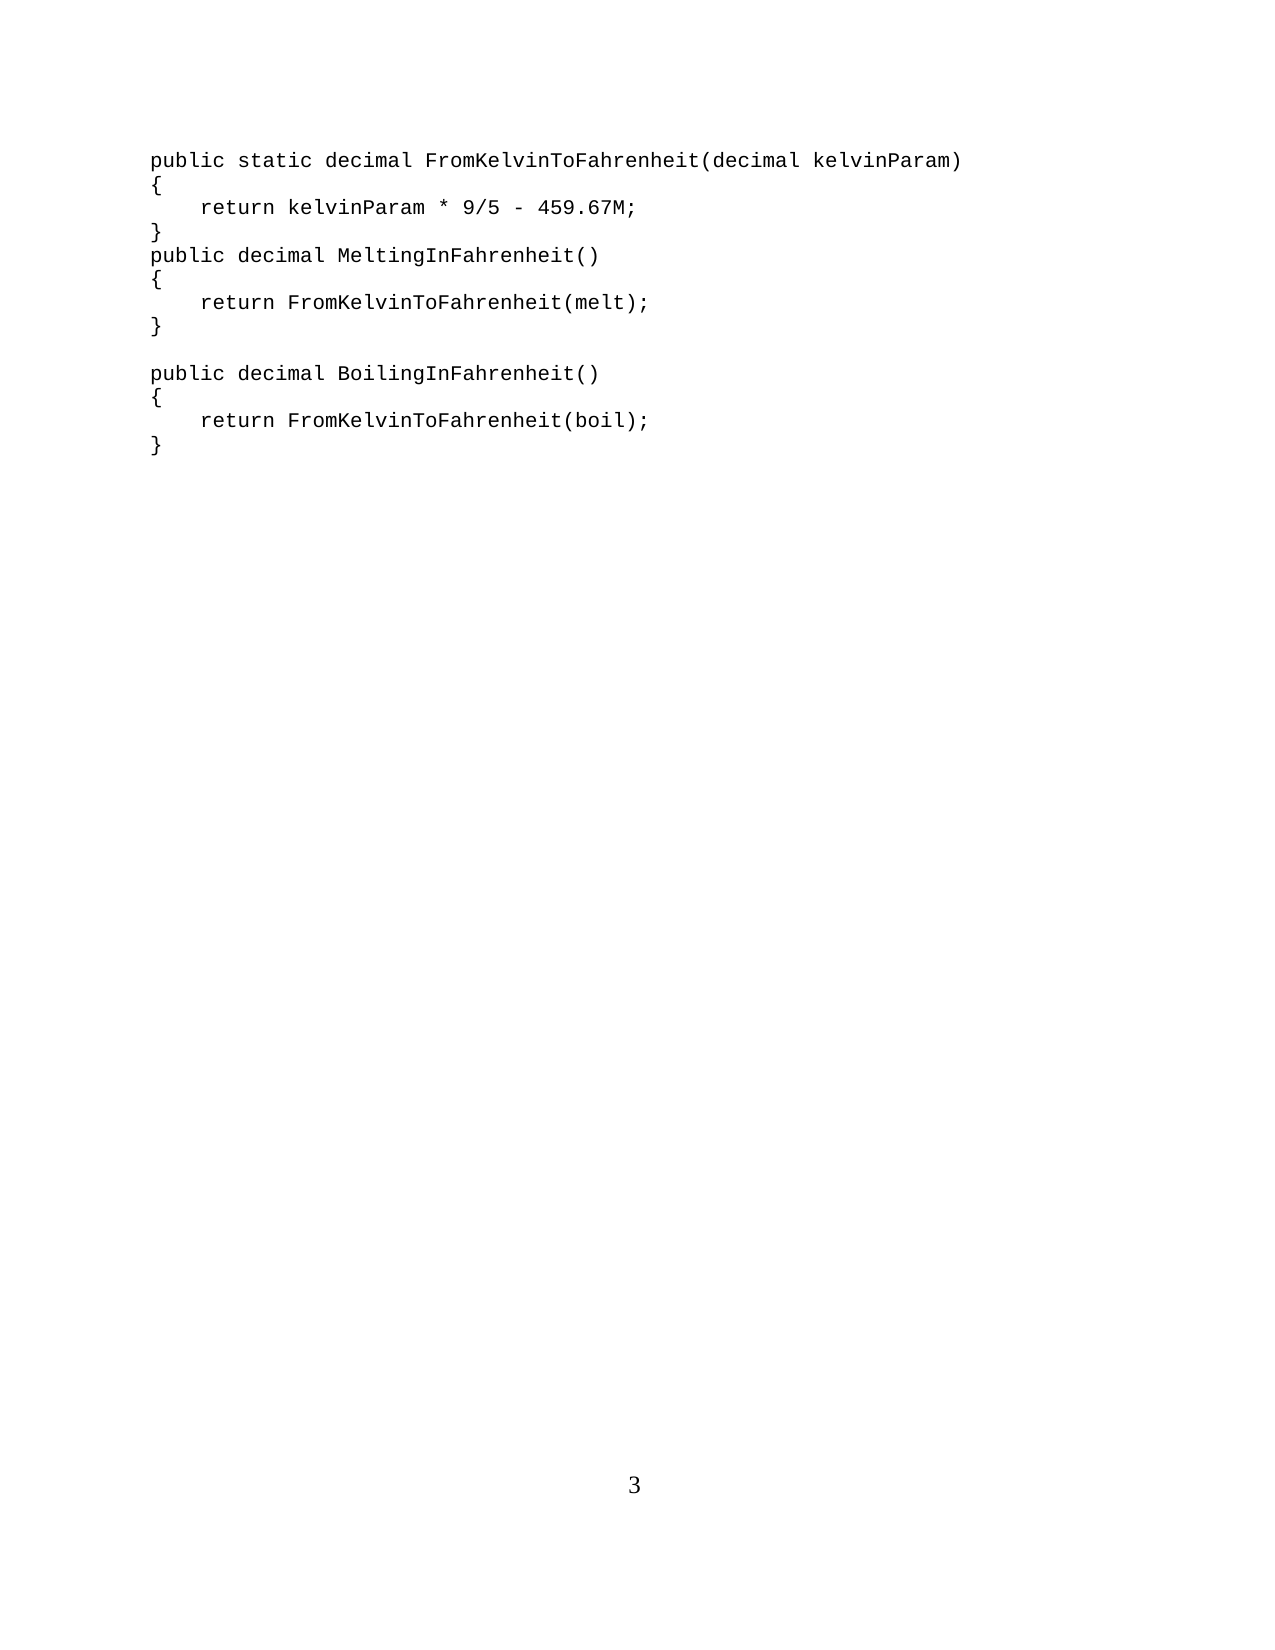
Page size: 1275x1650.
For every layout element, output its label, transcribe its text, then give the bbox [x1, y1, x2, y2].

text return kelvinParam * 9/5 - 459.67M; [150, 197, 1125, 221]
text { [150, 386, 1125, 410]
text } [150, 221, 1125, 244]
text return FromKelvinToFahrenheit(melt); [150, 292, 1125, 316]
text public decimal BoilingInFahrenheit() [150, 363, 1125, 386]
text public static decimal FromKelvinToFahrenheit(decimal kelvinParam) [150, 150, 1125, 174]
text public decimal MeltingInFahrenheit() [150, 244, 1125, 268]
text } [150, 434, 1125, 457]
text return FromKelvinToFahrenheit(boil); [150, 410, 1125, 434]
text } [150, 316, 1125, 339]
text { [150, 268, 1125, 292]
text { [150, 174, 1125, 197]
